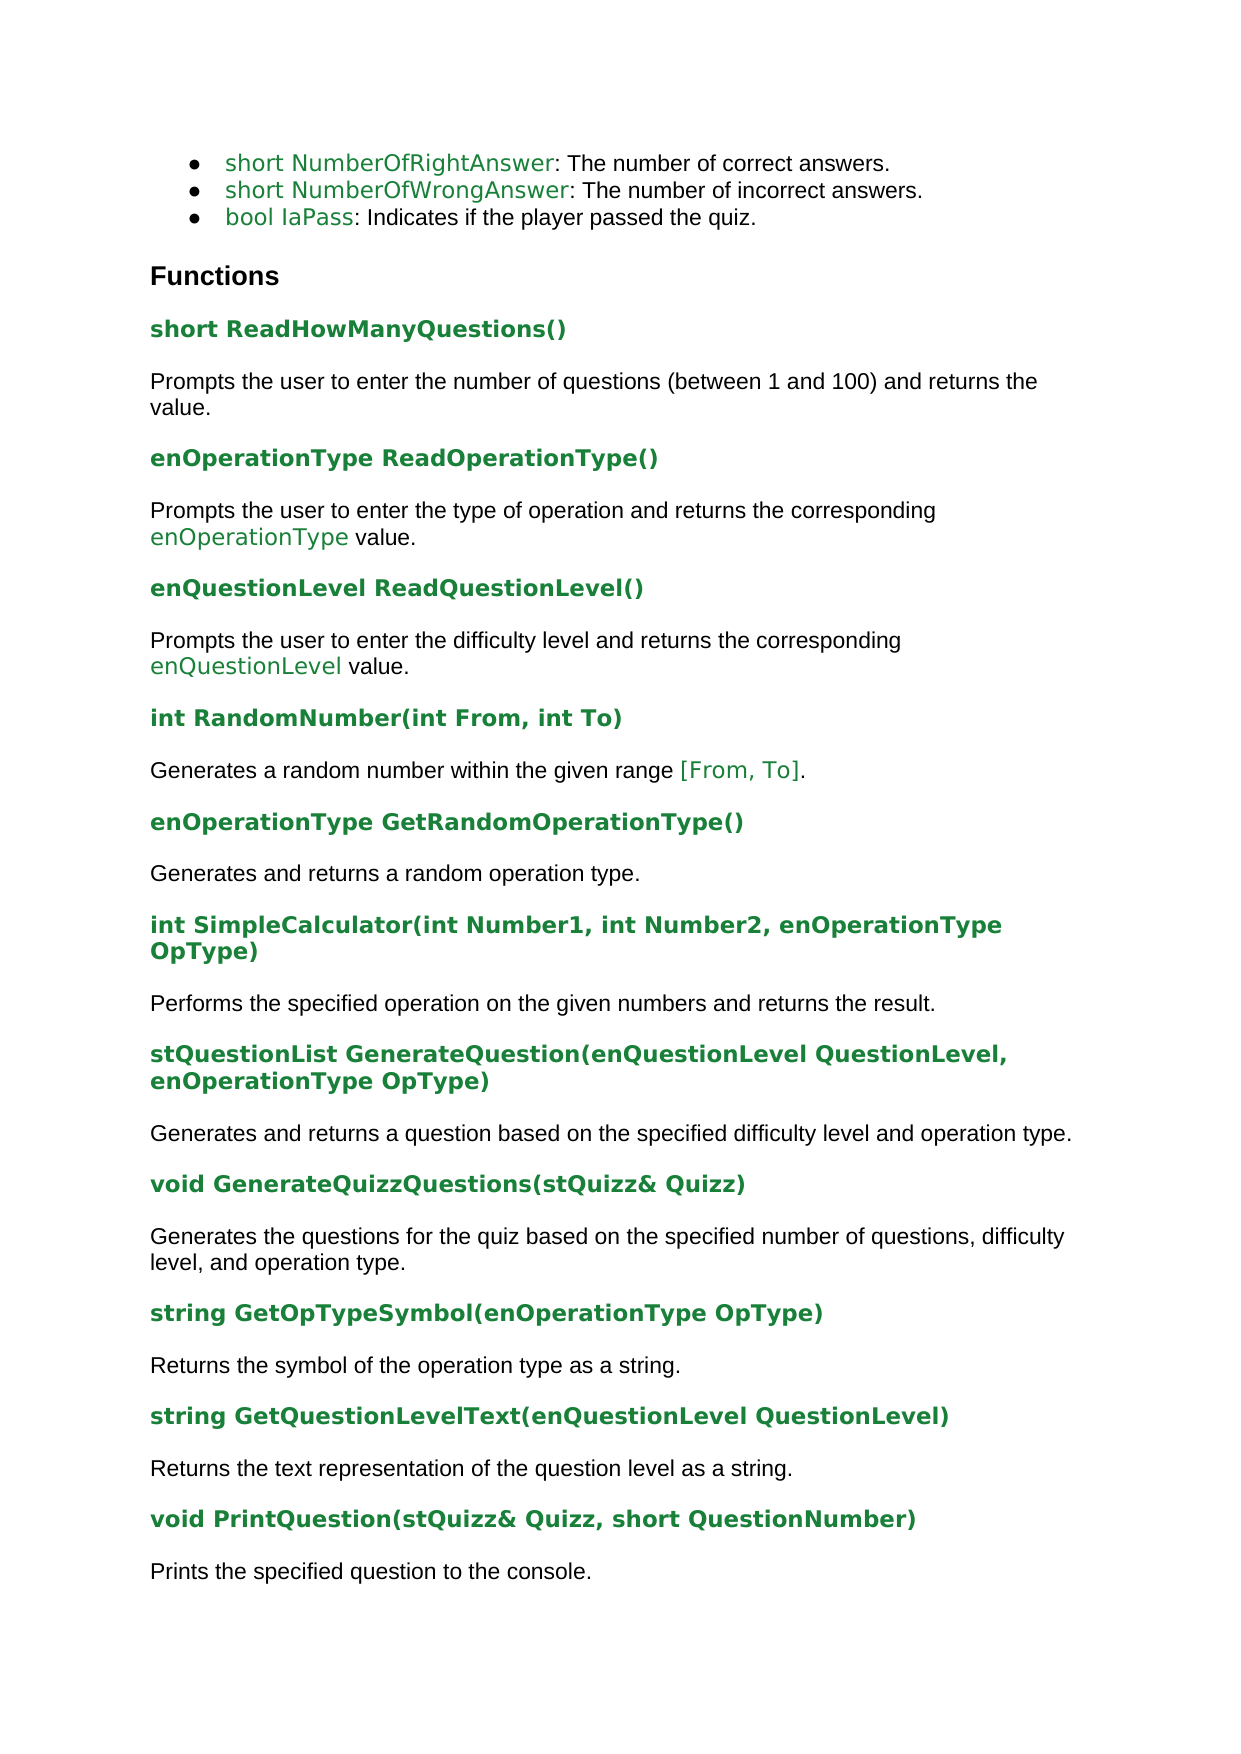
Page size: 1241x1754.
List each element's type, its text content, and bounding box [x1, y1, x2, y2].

subtitle stQuestionList GenerateQuestion(enQuestionLevel QuestionLevel, enOperationType OpType) [150, 1041, 1090, 1095]
text Prompts the user to enter the type of operation and returns the corresponding enOperationType value. [150, 497, 1090, 550]
subtitle string GetQuestionLevelText(enQuestionLevel QuestionLevel) [150, 1403, 1090, 1430]
subtitle string GetOpTypeSymbol(enOperationType OpType) [150, 1301, 1090, 1327]
text Generates and returns a random operation type. [150, 860, 1090, 887]
text Returns the symbol of the operation type as a string. [150, 1352, 1090, 1378]
text Prompts the user to enter the difficulty level and returns the corresponding enQuestionLevel value. [150, 627, 1090, 680]
list short NumberOfRightAnswer: The number of correct answers. [187, 150, 1090, 177]
list bool IaPass: Indicates if the player passed the quiz. [187, 204, 1090, 231]
subtitle enOperationType GetRandomOperationType() [150, 809, 1090, 835]
text Performs the specified operation on the given numbers and returns the result. [150, 990, 1090, 1016]
text Prompts the user to enter the number of questions (between 1 and 100) and returns the value. [150, 368, 1090, 420]
subtitle Functions [150, 260, 1090, 291]
list short NumberOfWrongAnswer: The number of incorrect answers. [187, 177, 1090, 204]
text Prints the specified question to the console. [150, 1558, 1090, 1584]
text Returns the text representation of the question level as a string. [150, 1455, 1090, 1482]
text Generates a random number within the given range [From, To]. [150, 757, 1090, 784]
text Generates the questions for the quiz based on the specified number of questions, difficulty level, and operation type. [150, 1223, 1090, 1276]
subtitle void PrintQuestion(stQuizz& Quizz, short QuestionNumber) [150, 1507, 1090, 1533]
subtitle int RandomNumber(int From, int To) [150, 705, 1090, 732]
subtitle enQuestionLevel ReadQuestionLevel() [150, 575, 1090, 602]
subtitle int SimpleCalculator(int Number1, int Number2, enOperationType OpType) [150, 912, 1090, 965]
subtitle enOperationType ReadOperationType() [150, 445, 1090, 472]
text Generates and returns a question based on the specified difficulty level and operation type. [150, 1120, 1090, 1146]
subtitle short ReadHowManyQuestions() [150, 316, 1090, 343]
subtitle void GenerateQuizzQuestions(stQuizz& Quizz) [150, 1171, 1090, 1198]
